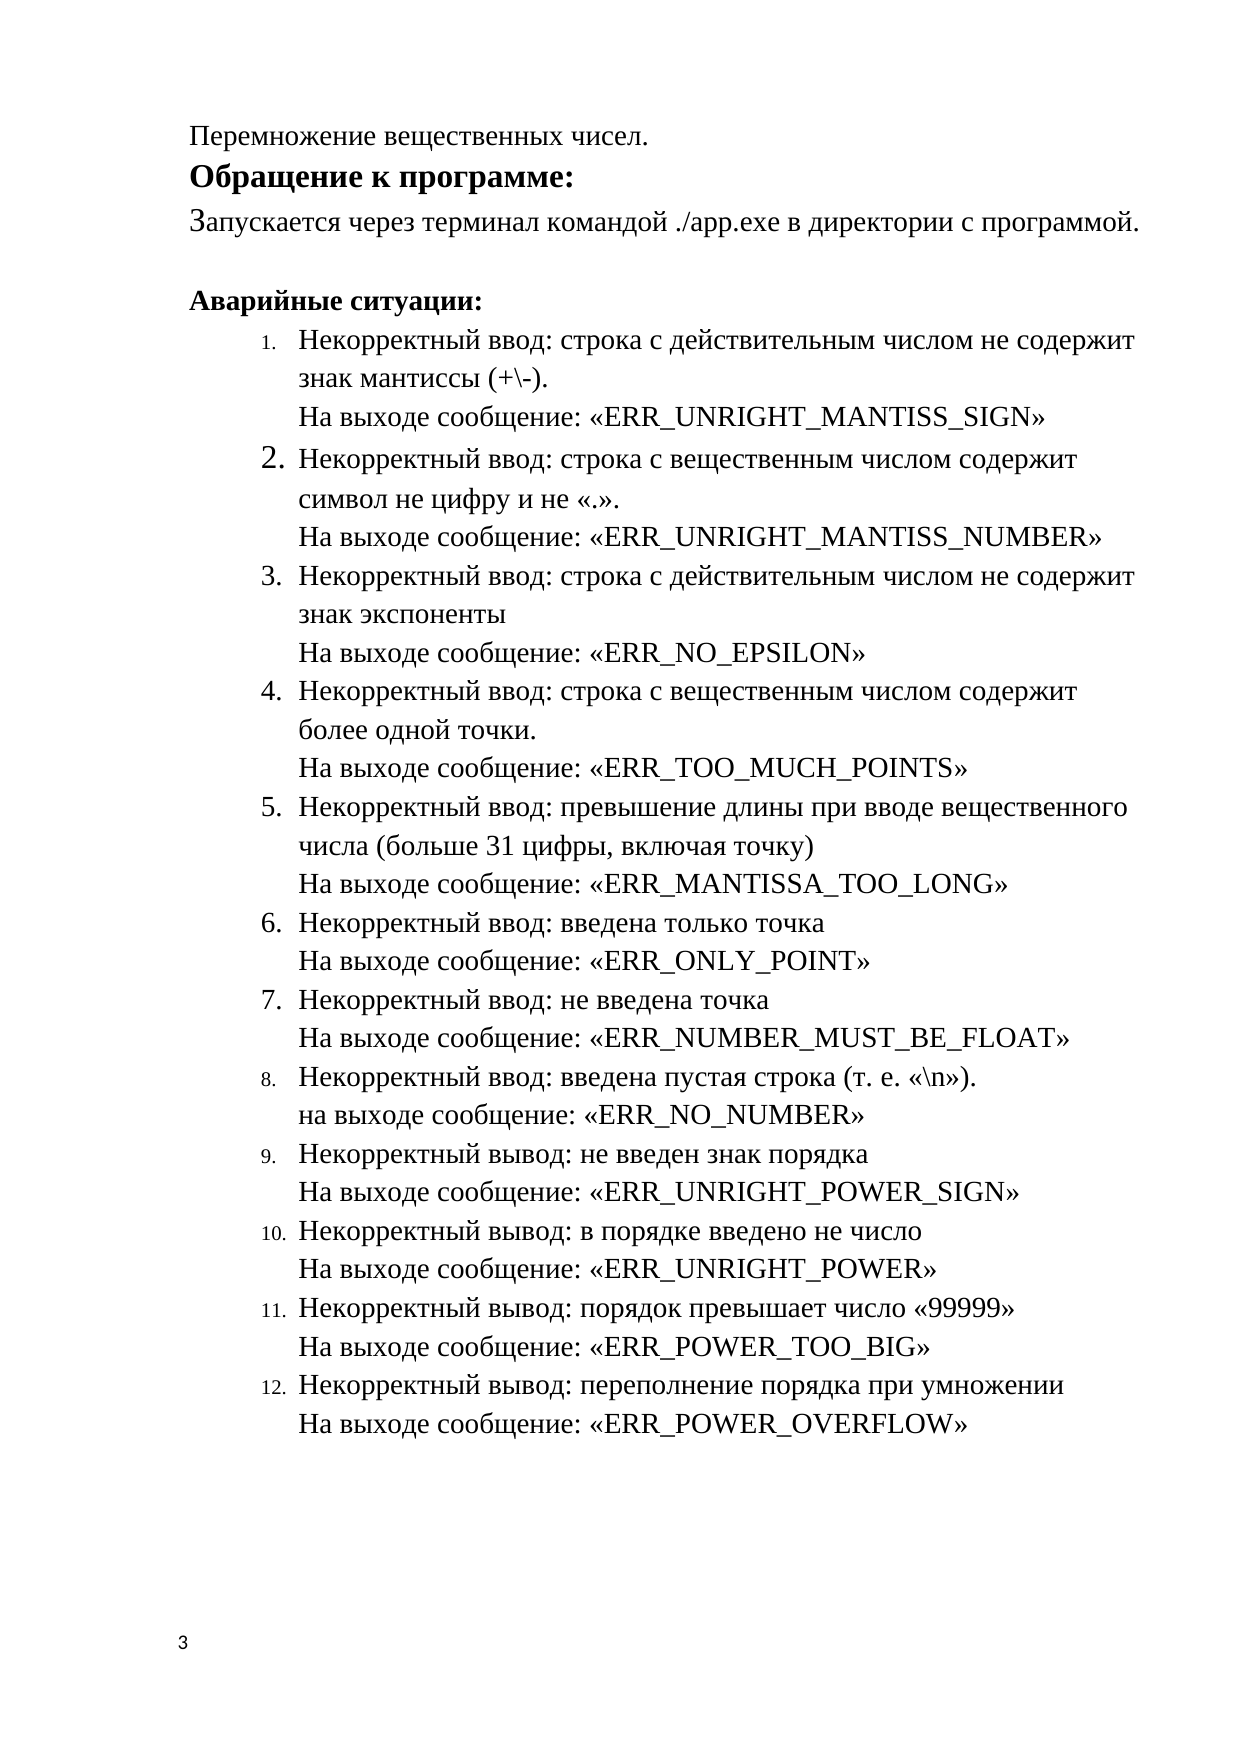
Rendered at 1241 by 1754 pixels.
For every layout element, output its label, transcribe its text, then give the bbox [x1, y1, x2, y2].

list Некорректный вывод: переполнение порядка при умножении На выходе сообщение: «ERR_POWER_OVERFLOW» [261, 1367, 1152, 1439]
list Некорректный ввод: не введена точка [261, 982, 1152, 1015]
list Некорректный вывод: порядок превышает число «99999» На выходе сообщение: «ERR_POWER_TOO_BIG» [261, 1290, 1152, 1362]
list Перемножение вещественных чисел. [189, 118, 1152, 152]
list Некорректный ввод: строка с действительным числом не содержит знак экспоненты [261, 558, 1152, 630]
list Некорректный вывод: в порядке введено не число На выходе сообщение: «ERR_UNRIGHT_POWER» [261, 1213, 1152, 1285]
list На выходе сообщение: «ERR_UNRIGHT_MANTISS_SIGN» [261, 399, 1152, 432]
list Некорректный ввод: превышение длины при вводе вещественного числа (больше 31 цифры, включая точку) [261, 789, 1152, 861]
list Некорректный вывод: не введен знак порядка На выходе сообщение: «ERR_UNRIGHT_POWER_SIGN» [261, 1136, 1152, 1208]
list На выходе сообщение: «ERR_MANTISSA_TOO_LONG» [261, 866, 1152, 900]
list на выходе сообщение: «ERR_NO_NUMBER» [261, 1097, 1152, 1131]
list На выходе сообщение: «ERR_TOO_MUCH_POINTS» [261, 751, 1152, 784]
list Некорректный ввод: строка с вещественным числом содержит более одной точки. [261, 673, 1152, 746]
list Некорректный ввод: введена пустая строка (т. е. «\n»). [261, 1059, 1152, 1092]
list Обращение к программе: [189, 157, 1152, 195]
list Некорректный ввод: строка с действительным числом не содержит знак мантиссы (+\-). [261, 322, 1152, 394]
list На выходе сообщение: «ERR_ONLY_POINT» [261, 943, 1152, 977]
list Некорректный ввод: введена только точка [261, 905, 1152, 938]
list На выходе сообщение: «ERR_UNRIGHT_MANTISS_NUMBER» [261, 519, 1152, 553]
list На выходе сообщение: «ERR_NUMBER_MUST_BE_FLOAT» [261, 1020, 1152, 1054]
list Некорректный ввод: строка с вещественным числом содержит символ не цифру и не «.». [261, 437, 1152, 514]
list На выходе сообщение: «ERR_NO_EPSILON» [261, 635, 1152, 668]
list Запускается через терминал командой ./app.exe в директории с программой. [189, 201, 1152, 239]
list Аварийные ситуации: [189, 283, 1152, 317]
